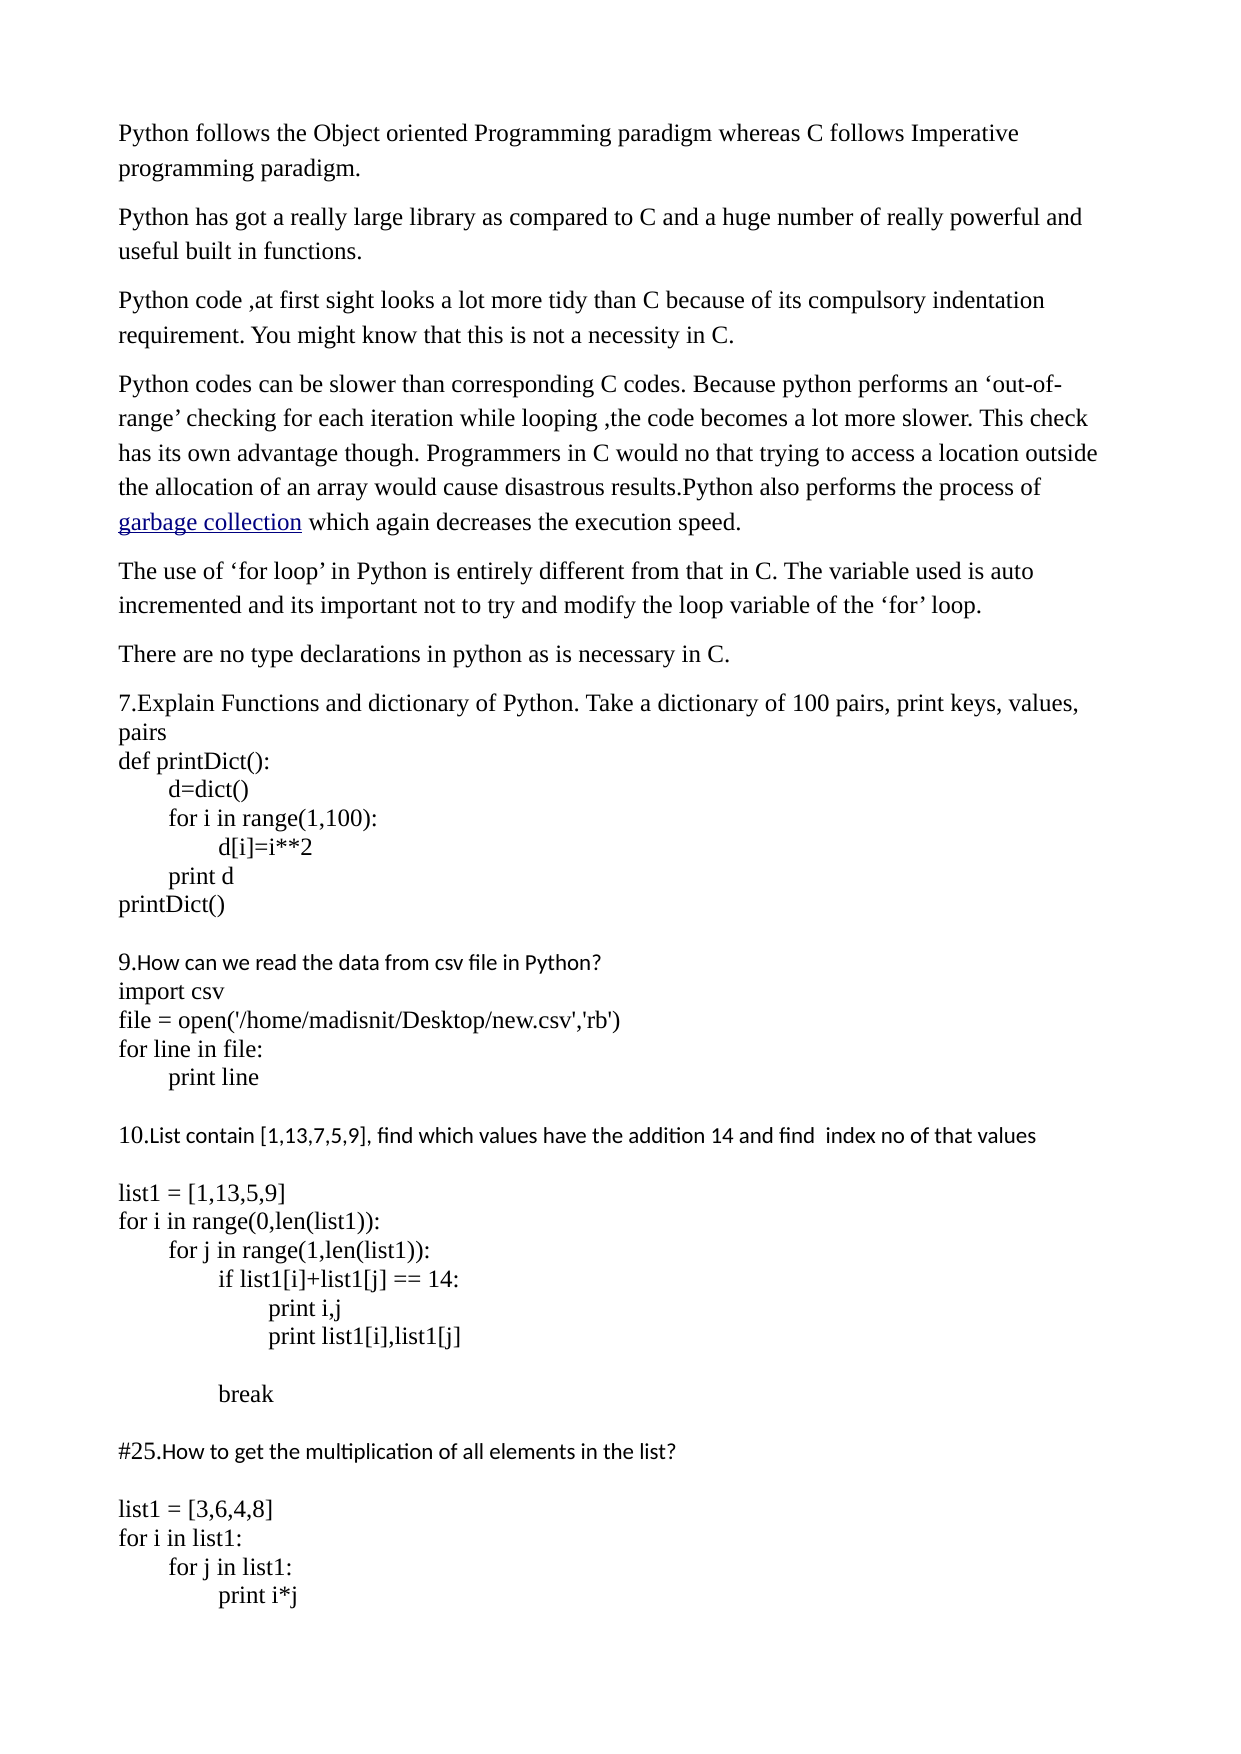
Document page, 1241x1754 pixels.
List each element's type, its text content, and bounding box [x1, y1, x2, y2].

text 10.List contain [1,13,7,5,9], find which values have the addition 14 and find index no of that values [118, 1120, 1122, 1149]
text printDict() [118, 889, 1122, 918]
text list1 = [3,6,4,8] [118, 1494, 1122, 1523]
text print line [118, 1062, 1122, 1091]
text 7.Explain Functions and dictionary of Python. Take a dictionary of 100 pairs, print keys, values, pairs [118, 688, 1122, 746]
text d[i]=i**2 [118, 832, 1122, 861]
text Python code ,at first sight looks a lot more tidy than C because of its compulsory indentation requirement. You might know that this is not a necessity in C. [118, 285, 1122, 348]
text for line in file: [118, 1034, 1122, 1062]
text for j in list1: [118, 1552, 1122, 1581]
text print list1[i],list1[j] [118, 1321, 1122, 1350]
text break [118, 1379, 1122, 1408]
text d=dict() [118, 774, 1122, 803]
text The use of ‘for loop’ in Python is entirely different from that in C. The variable used is auto incremented and its important not to try and modify the loop variable of the ‘for’ loop. [118, 556, 1122, 619]
text for i in list1: [118, 1523, 1122, 1552]
text def printDict(): [118, 746, 1122, 774]
text file = open('/home/madisnit/Desktop/new.csv','rb') [118, 1005, 1122, 1034]
text print d [118, 861, 1122, 889]
text for j in range(1,len(list1)): [118, 1235, 1122, 1264]
text Python has got a really large library as compared to C and a huge number of really powerful and useful built in functions. [118, 202, 1122, 265]
text There are no type declarations in python as is necessary in C. [118, 639, 1122, 668]
text 9.How can we read the data from csv file in Python? [118, 947, 1122, 976]
text print i*j [118, 1581, 1122, 1609]
text if list1[i]+list1[j] == 14: [118, 1264, 1122, 1293]
text Python codes can be slower than corresponding C codes. Because python performs an ‘out-of-range’ checking for each iteration while looping ,the code becomes a lot more slower. This check has its own advantage though. Programmers in C would no that trying to access a location outside the allocation of an array would cause disastrous results.Python also performs the process of garbage collection which again decreases the execution speed. [118, 369, 1122, 535]
text for i in range(0,len(list1)): [118, 1206, 1122, 1235]
text #25.How to get the multiplication of all elements in the list? [118, 1436, 1122, 1466]
text print i,j [118, 1293, 1122, 1321]
text import csv [118, 976, 1122, 1005]
text list1 = [1,13,5,9] [118, 1178, 1122, 1206]
text Python follows the Object oriented Programming paradigm whereas C follows Imperative programming paradigm. [118, 118, 1122, 181]
text for i in range(1,100): [118, 803, 1122, 832]
